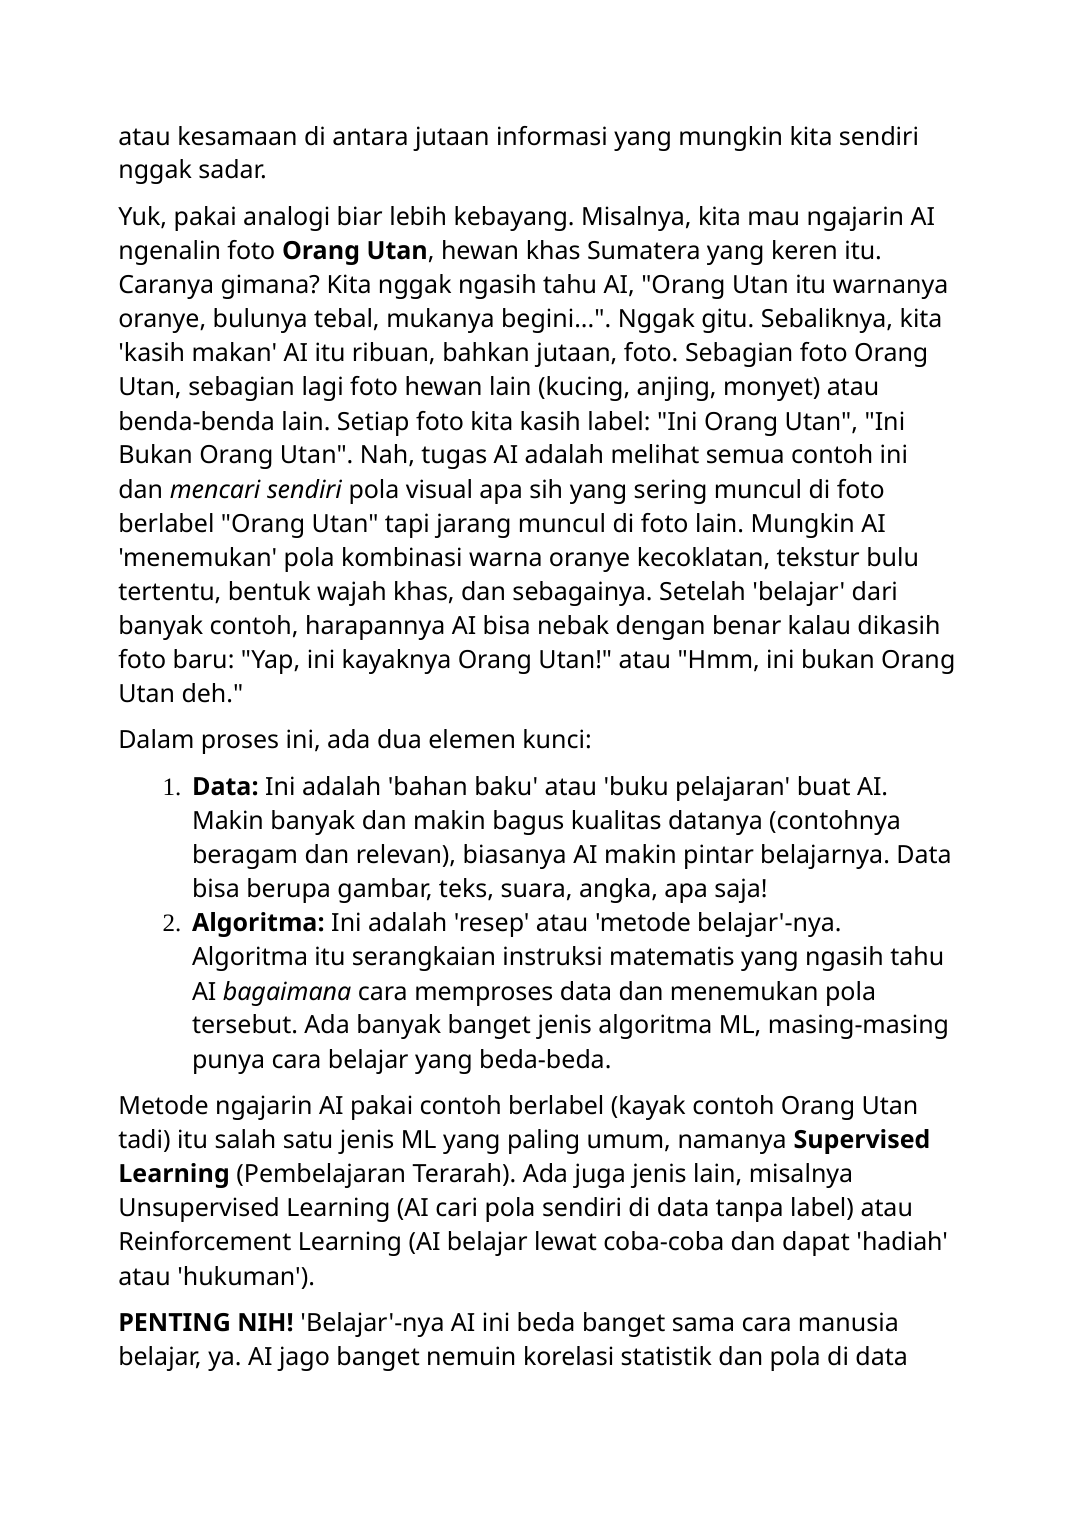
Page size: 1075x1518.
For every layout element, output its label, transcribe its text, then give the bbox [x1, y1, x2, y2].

text Dalam proses ini, ada dua elemen kunci: [118, 722, 957, 756]
text atau kesamaan di antara jutaan informasi yang mungkin kita sendiri nggak sadar. [118, 118, 957, 186]
text Yuk, pakai analogi biar lebih kebayang. Misalnya, kita mau ngajarin AI ngenalin foto Orang Utan, hewan khas Sumatera yang keren itu. Caranya gimana? Kita nggak ngasih tahu AI, "Orang Utan itu warnanya oranye, bulunya tebal, mukanya begini...". Nggak gitu. Sebaliknya, kita 'kasih makan' AI itu ribuan, bahkan jutaan, foto. Sebagian foto Orang Utan, sebagian lagi foto hewan lain (kucing, anjing, monyet) atau benda-benda lain. Setiap foto kita kasih label: "Ini Orang Utan", "Ini Bukan Orang Utan". Nah, tugas AI adalah melihat semua contoh ini dan mencari sendiri pola visual apa sih yang sering muncul di foto berlabel "Orang Utan" tapi jarang muncul di foto lain. Mungkin AI 'menemukan' pola kombinasi warna oranye kecoklatan, tekstur bulu tertentu, bentuk wajah khas, dan sebagainya. Setelah 'belajar' dari banyak contoh, harapannya AI bisa nebak dengan benar kalau dikasih foto baru: "Yap, ini kayaknya Orang Utan!" atau "Hmm, ini bukan Orang Utan deh." [118, 199, 957, 710]
list Algoritma: Ini adalah 'resep' atau 'metode belajar'-nya. Algoritma itu serangkaian instruksi matematis yang ngasih tahu AI bagaimana cara memproses data dan menemukan pola tersebut. Ada banyak banget jenis algoritma ML, masing-masing punya cara belajar yang beda-beda. [162, 905, 957, 1075]
list Data: Ini adalah 'bahan baku' atau 'buku pelajaran' buat AI. Makin banyak dan makin bagus kualitas datanya (contohnya beragam dan relevan), biasanya AI makin pintar belajarnya. Data bisa berupa gambar, teks, suara, angka, apa saja! [162, 769, 957, 905]
text PENTING NIH! 'Belajar'-nya AI ini beda banget sama cara manusia belajar, ya. AI jago banget nemuin korelasi statistik dan pola di data [118, 1305, 957, 1373]
text Metode ngajarin AI pakai contoh berlabel (kayak contoh Orang Utan tadi) itu salah satu jenis ML yang paling umum, namanya Supervised Learning (Pembelajaran Terarah). Ada juga jenis lain, misalnya Unsupervised Learning (AI cari pola sendiri di data tanpa label) atau Reinforcement Learning (AI belajar lewat coba-coba dan dapat 'hadiah' atau 'hukuman'). [118, 1088, 957, 1292]
